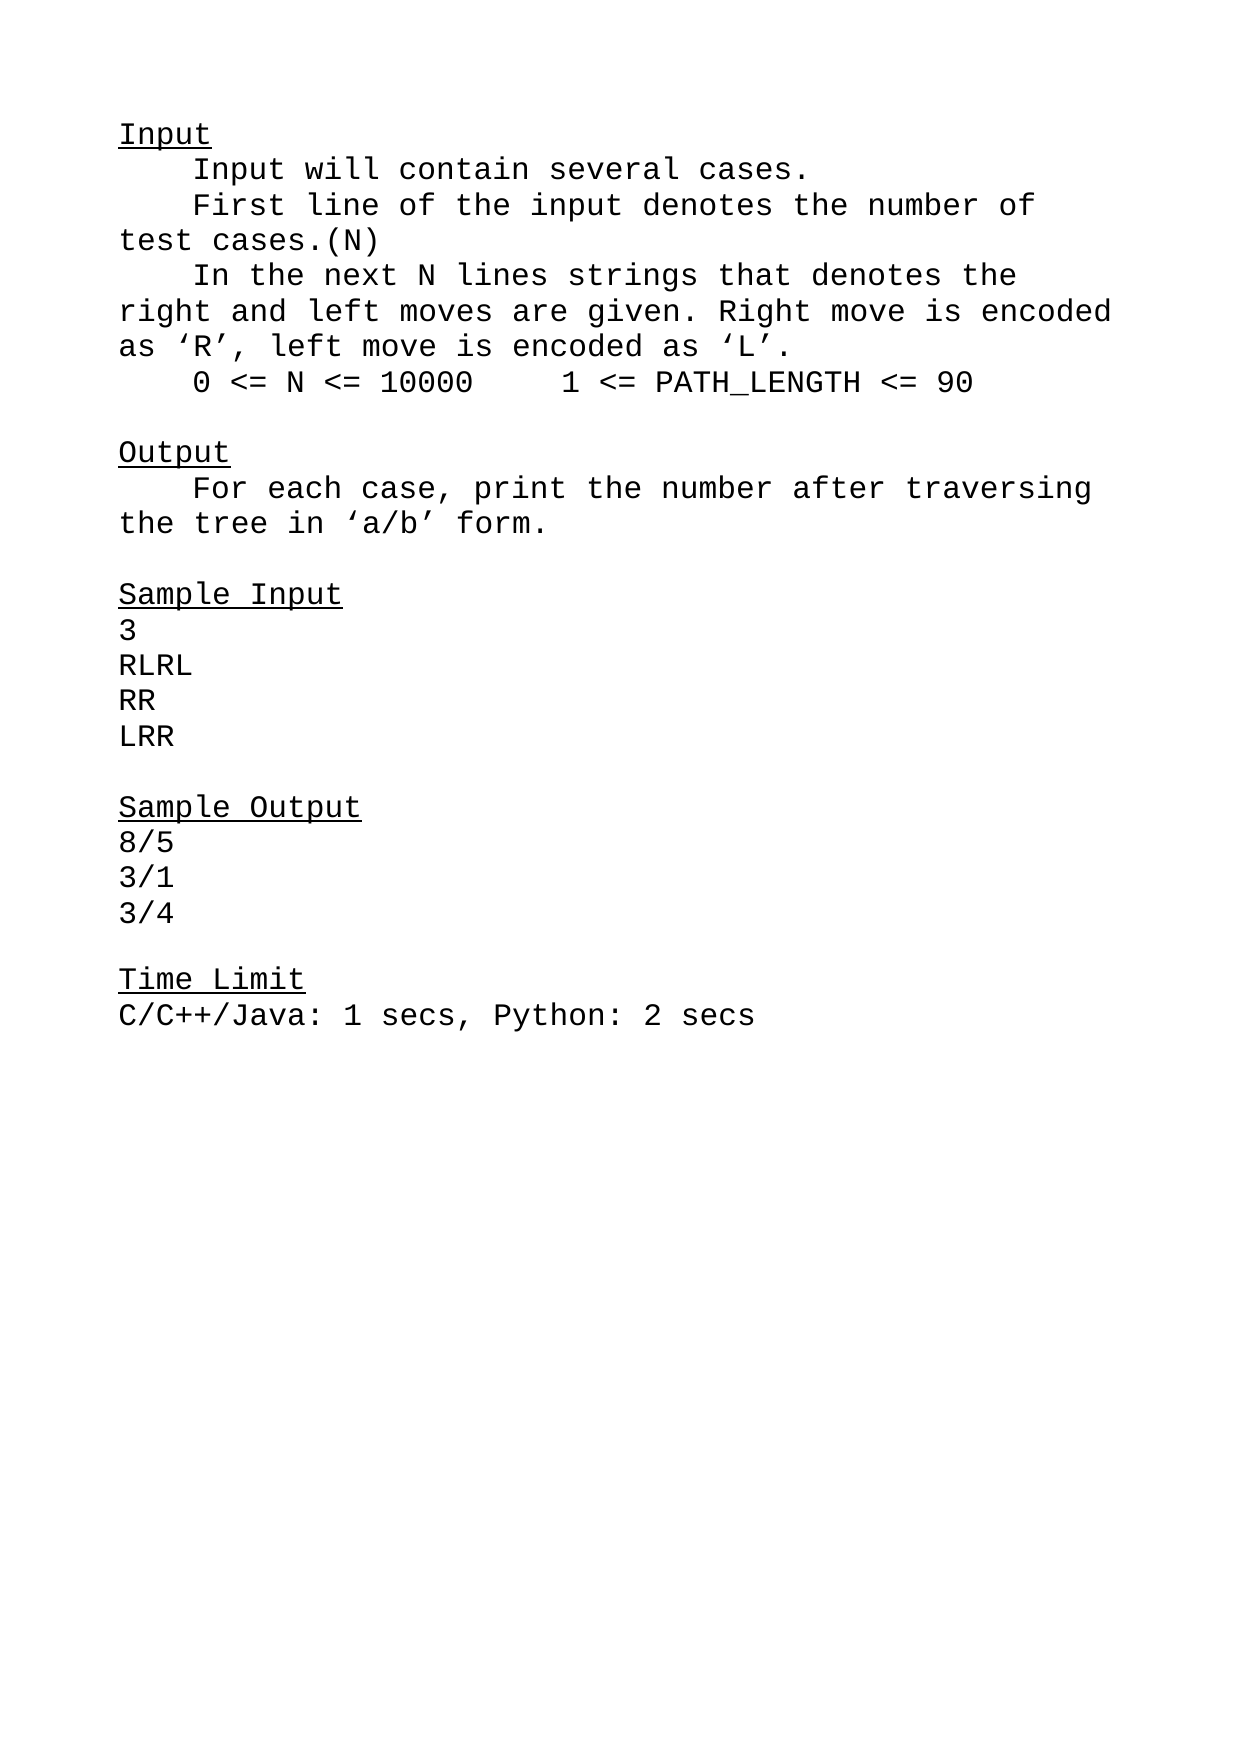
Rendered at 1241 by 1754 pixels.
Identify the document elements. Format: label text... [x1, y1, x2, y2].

text C/C++/Java: 1 secs, Python: 2 secs [118, 999, 1122, 1034]
text 3/4 [118, 897, 1122, 933]
text For each case, print the number after traversing the tree in ‘a/b’ form. [118, 472, 1122, 543]
text LRR [118, 720, 1122, 756]
text RR [118, 685, 1122, 720]
text Input [118, 118, 1122, 153]
text Sample Input [118, 578, 1122, 614]
text 8/5 [118, 826, 1122, 862]
text In the next N lines strings that denotes the right and left moves are given. Right move is encoded as ‘R’, left move is encoded as ‘L’. [118, 260, 1122, 366]
text RLRL [118, 649, 1122, 685]
text 3/1 [118, 862, 1122, 897]
text Time Limit [118, 963, 1122, 999]
text Input will contain several cases. [118, 153, 1122, 189]
text 3 [118, 614, 1122, 649]
text Output [118, 437, 1122, 472]
text First line of the input denotes the number of test cases.(N) [118, 189, 1122, 260]
text 0 <= N <= 10000 1 <= PATH_LENGTH <= 90 [118, 366, 1122, 401]
text Sample Output [118, 791, 1122, 826]
